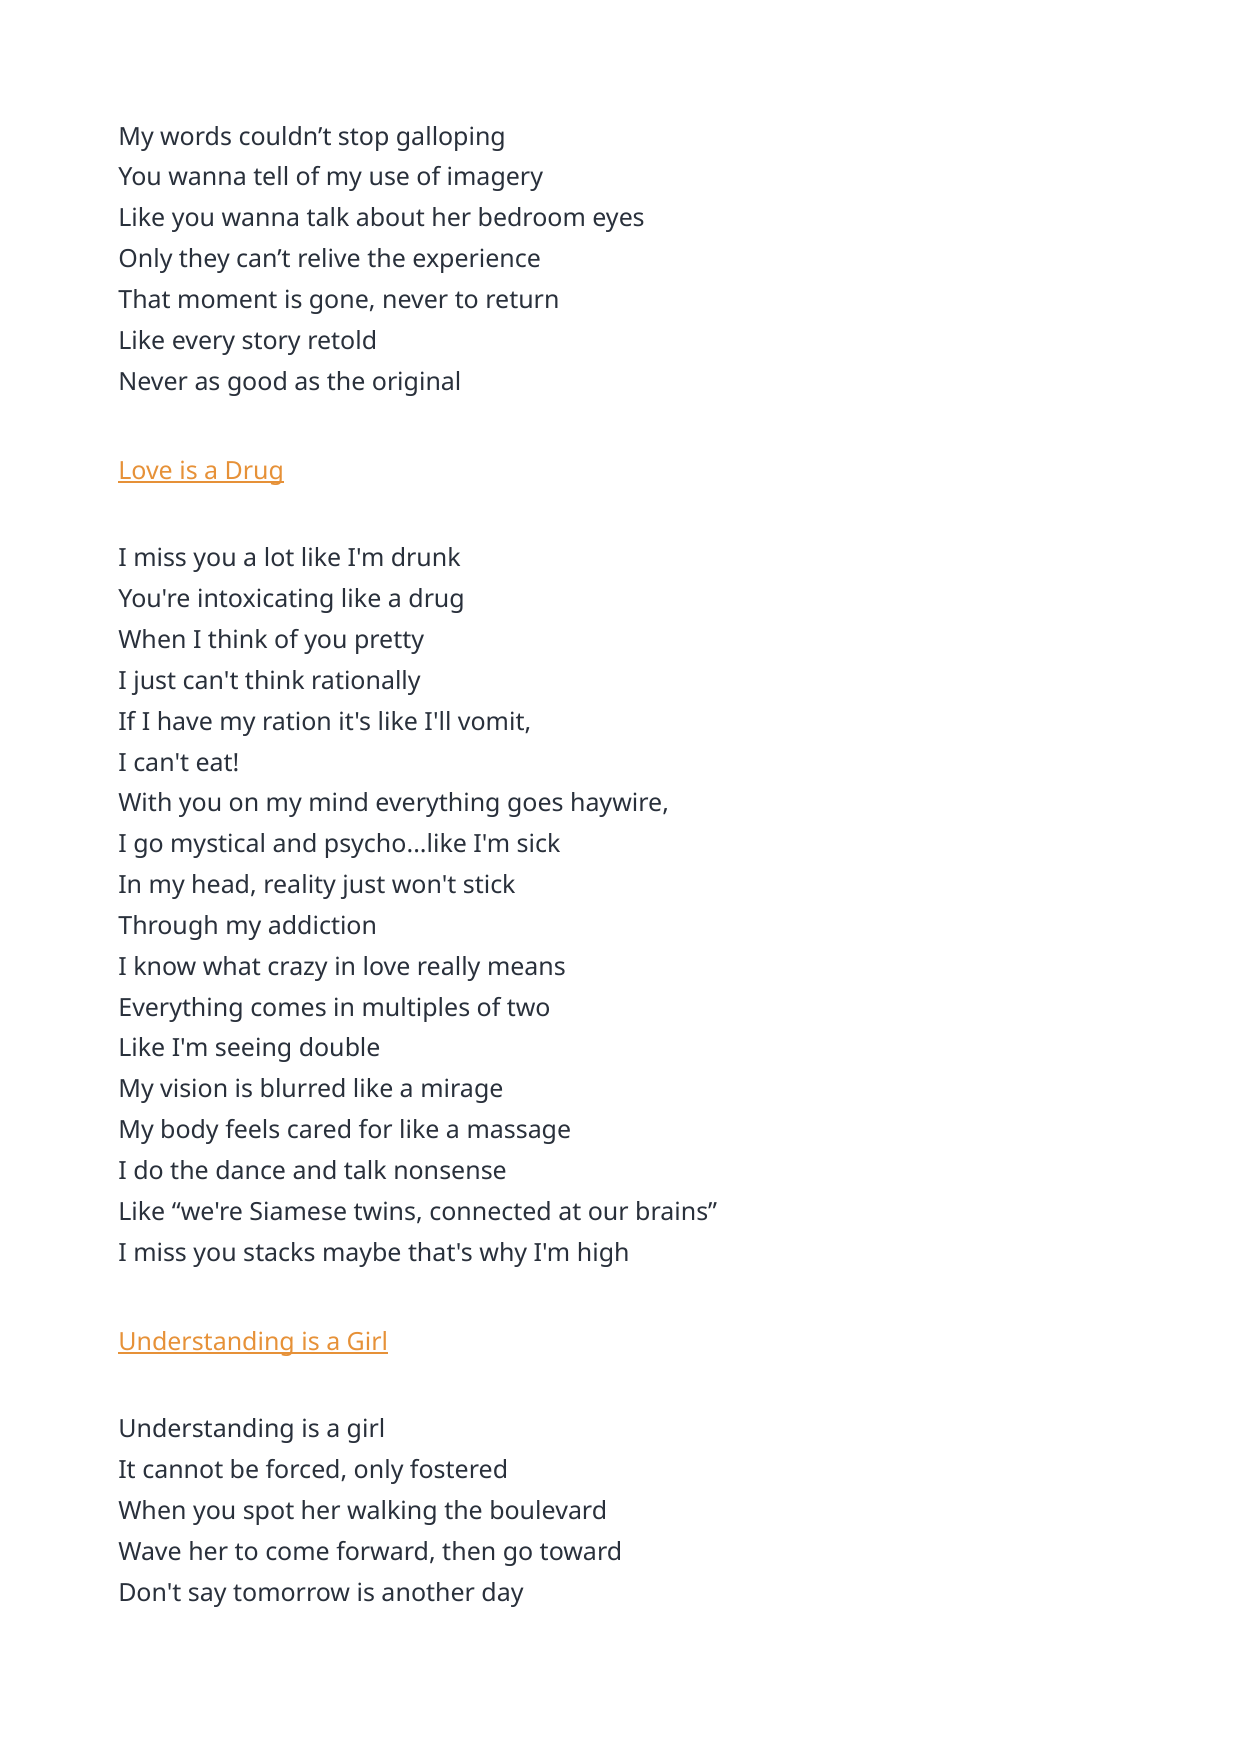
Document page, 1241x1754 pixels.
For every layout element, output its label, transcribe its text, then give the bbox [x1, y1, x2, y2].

text My words couldn’t stop galloping You wanna tell of my use of imagery Like you wanna talk about her bedroom eyes Only they can’t relive the experience That moment is gone, never to return Like every story retold Never as good as the original [118, 118, 1122, 397]
subtitle Understanding is a Girl [118, 1324, 1122, 1358]
subtitle Love is a Drug [118, 453, 1122, 487]
text Understanding is a girl It cannot be forced, only fostered When you spot her walking the boulevard Wave her to come forward, then go toward Don't say tomorrow is another day [118, 1370, 1122, 1608]
text I miss you a lot like I'm drunk You're intoxicating like a drug When I think of you pretty I just can't think rationally If I have my ration it's like I'll vomit, I can't eat! With you on my mind everything goes haywire, I go mystical and psycho...like I'm sick In my head, reality just won't stick Through my addiction I know what crazy in love really means Everything comes in multiples of two Like I'm seeing double My vision is blurred like a mirage My body feels cared for like a massage I do the dance and talk nonsense Like “we're Siamese twins, connected at our brains” I miss you stacks maybe that's why I'm high [118, 499, 1122, 1268]
